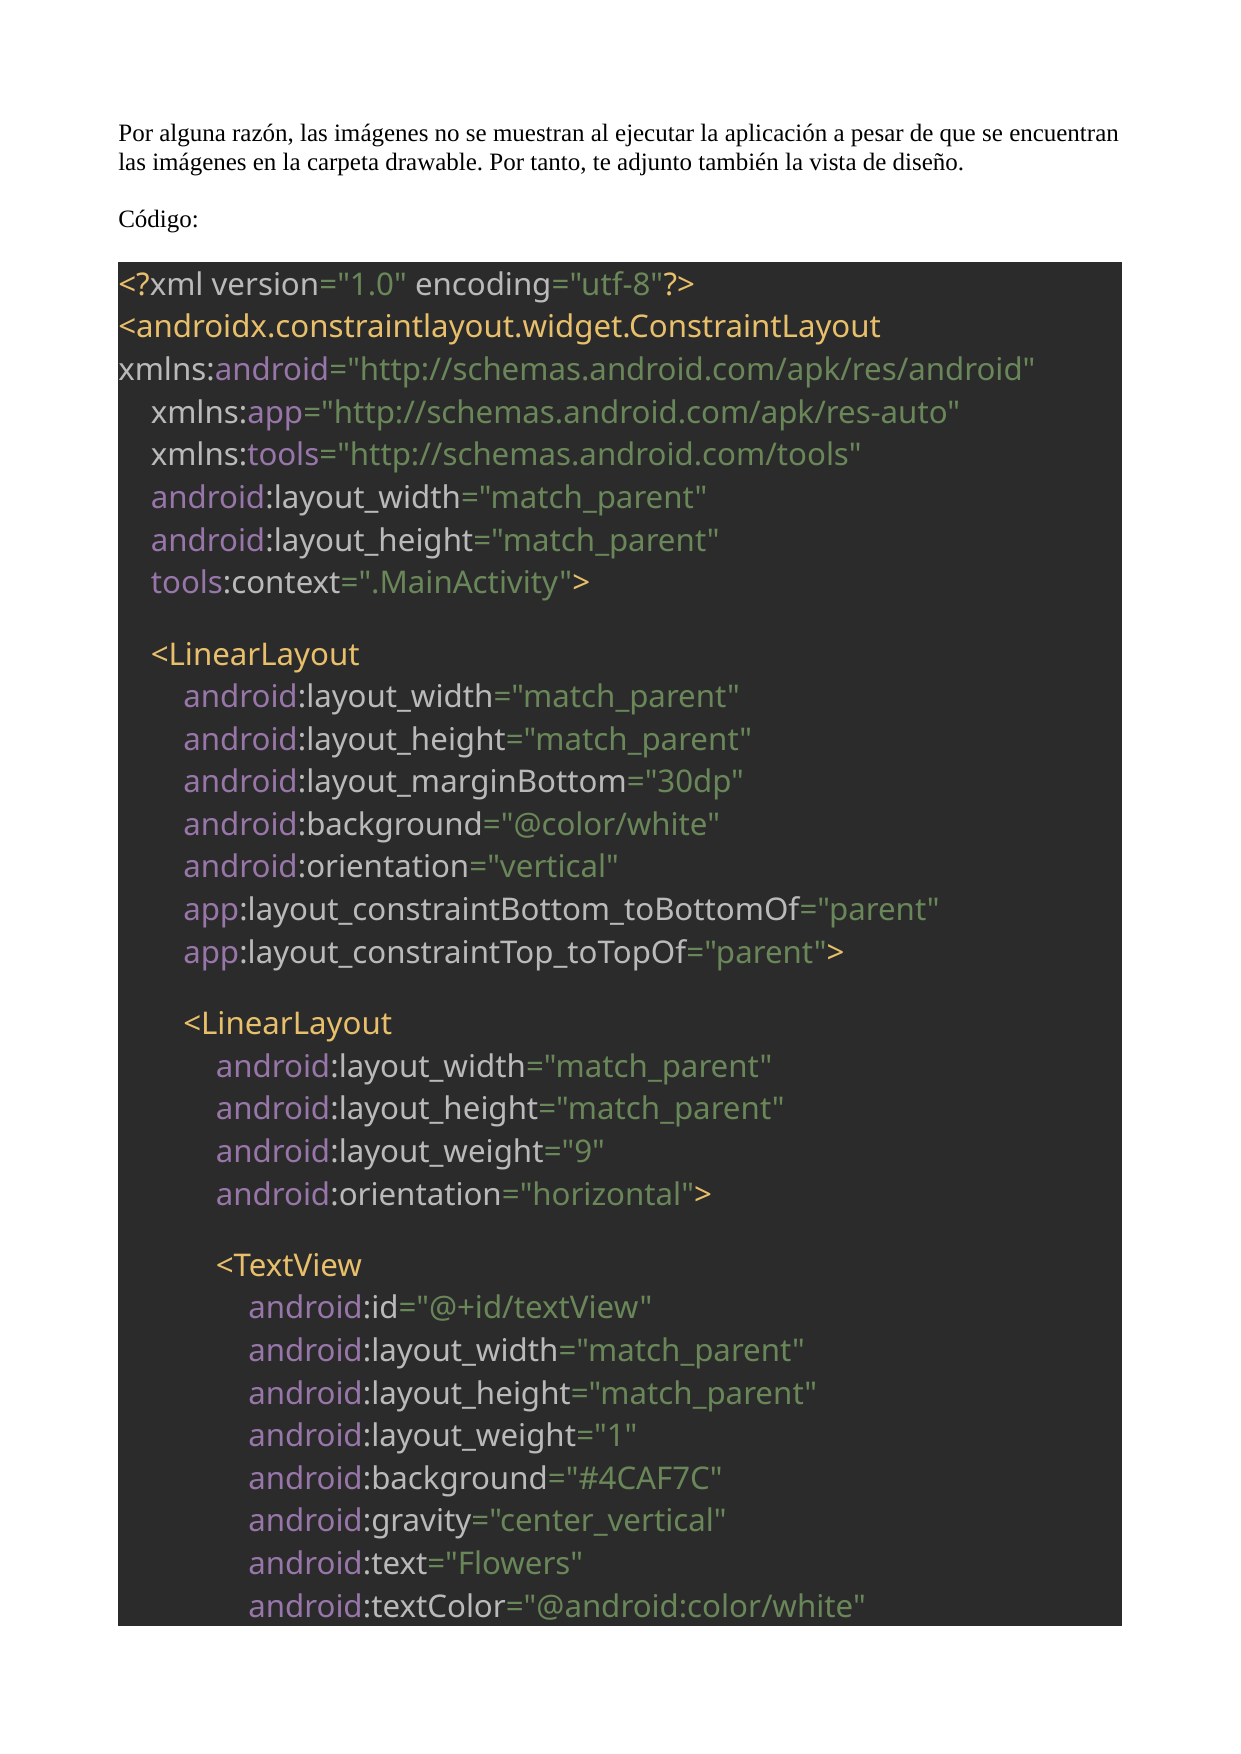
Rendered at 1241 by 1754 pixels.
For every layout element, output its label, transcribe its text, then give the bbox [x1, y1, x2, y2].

text Por alguna razón, las imágenes no se muestran al ejecutar la aplicación a pesar de que se encuentran las imágenes en la carpeta drawable. Por tanto, te adjunto también la vista de diseño. [118, 118, 1122, 176]
text <?xml version="1.0" encoding="utf-8"?> <androidx.constraintlayout.widget.ConstraintLayout xmlns:android="http://schemas.android.com/apk/res/android" xmlns:app="http://schemas.android.com/apk/res-auto" xmlns:tools="http://schemas.android.com/tools" android:layout_width="match_parent" android:layout_height="match_parent" tools:context=".MainActivity"> <LinearLayout android:layout_width="match_parent" android:layout_height="match_parent" android:layout_marginBottom="30dp" android:background="@color/white" android:orientation="vertical" app:layout_constraintBottom_toBottomOf="parent" app:layout_constraintTop_toTopOf="parent"> <LinearLayout android:layout_width="match_parent" android:layout_height="match_parent" android:layout_weight="9" android:orientation="horizontal"> <TextView android:id="@+id/textView" android:layout_width="match_parent" android:layout_height="match_parent" android:layout_weight="1" android:background="#4CAF7C" android:gravity="center_vertical" android:text="Flowers" android:textColor="@android:color/white" [118, 262, 1122, 1626]
text Código: [118, 204, 1122, 233]
